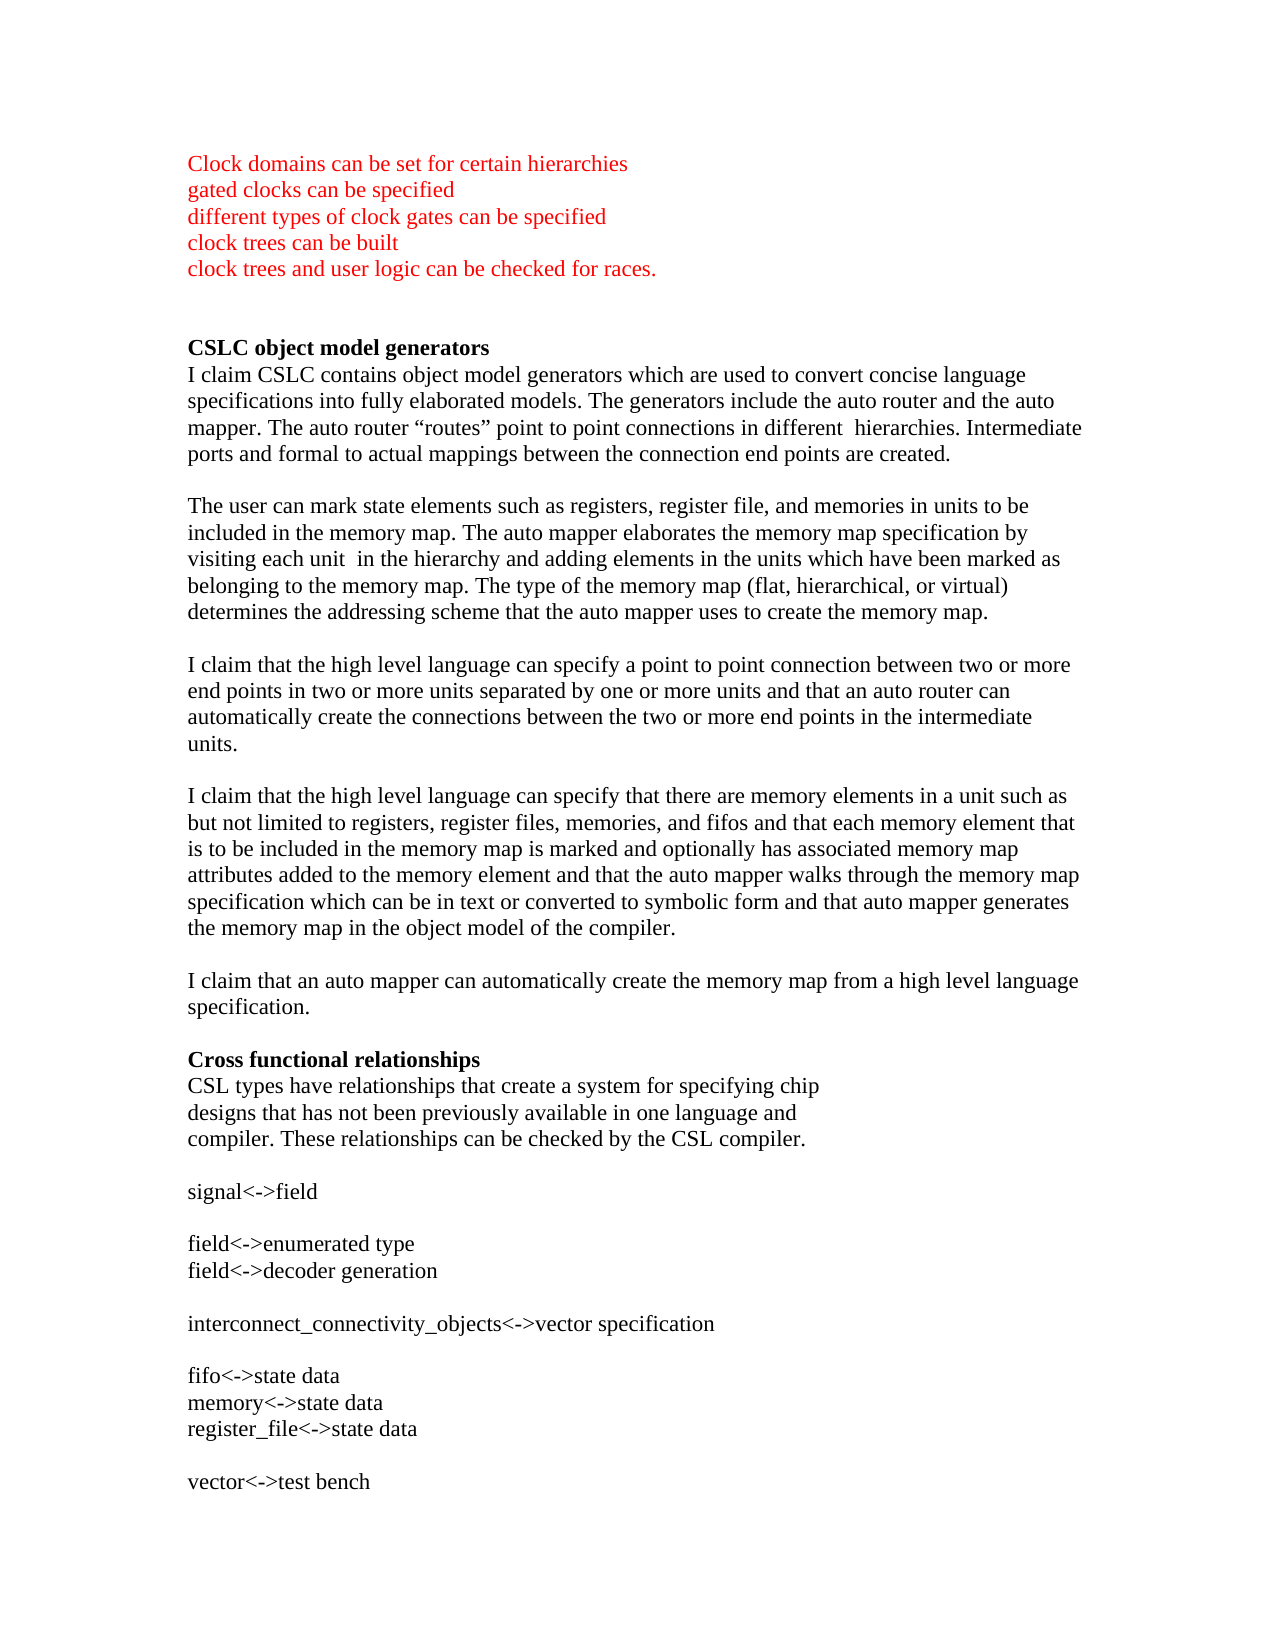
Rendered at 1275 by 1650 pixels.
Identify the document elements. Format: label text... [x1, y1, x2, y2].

text Cross functional relationships [187, 1046, 1087, 1072]
text I claim CSLC contains object model generators which are used to convert concise language specifications into fully elaborated models. The generators include the auto router and the auto mapper. The auto router “routes” point to point connections in different hierarchies. Intermediate ports and formal to actual mappings between the connection end points are created. [187, 361, 1087, 466]
text Clock domains can be set for certain hierarchies [187, 150, 1087, 176]
text register_file<->state data [187, 1415, 1087, 1441]
text vector<->test bench [187, 1468, 1087, 1494]
text memory<->state data [187, 1389, 1087, 1415]
text compiler. These relationships can be checked by the CSL compiler. [187, 1125, 1087, 1151]
text The user can mark state elements such as registers, register file, and memories in units to be included in the memory map. The auto mapper elaborates the memory map specification by visiting each unit in the hierarchy and adding elements in the units which have been marked as belonging to the memory map. The type of the memory map (flat, hierarchical, or virtual) determines the addressing scheme that the auto mapper uses to create the memory map. [187, 493, 1087, 624]
text gated clocks can be specified [187, 176, 1087, 203]
text CSL types have relationships that create a system for specifying chip [187, 1072, 1087, 1099]
text designs that has not been previously available in one language and [187, 1099, 1087, 1125]
text field<->enumerated type [187, 1231, 1087, 1257]
text different types of clock gates can be specified [187, 203, 1087, 229]
text signal<->field [187, 1178, 1087, 1204]
text I claim that the high level language can specify that there are memory elements in a unit such as but not limited to registers, register files, memories, and fifos and that each memory element that is to be included in the memory map is marked and optionally has associated memory map attributes added to the memory element and that the auto mapper walks through the memory map specification which can be in text or converted to symbolic form and that auto mapper generates the memory map in the object model of the compiler. [187, 782, 1087, 941]
text I claim that an auto mapper can automatically create the memory map from a high level language specification. [187, 967, 1087, 1020]
text field<->decoder generation [187, 1257, 1087, 1283]
text clock trees can be built [187, 229, 1087, 255]
text I claim that the high level language can specify a point to point connection between two or more end points in two or more units separated by one or more units and that an auto router can automatically create the connections between the two or more end points in the intermediate units. [187, 651, 1087, 756]
text fifo<->state data [187, 1362, 1087, 1389]
text interconnect_connectivity_objects<->vector specification [187, 1309, 1087, 1336]
text clock trees and user logic can be checked for races. [187, 255, 1087, 282]
text CSLC object model generators [187, 334, 1087, 361]
